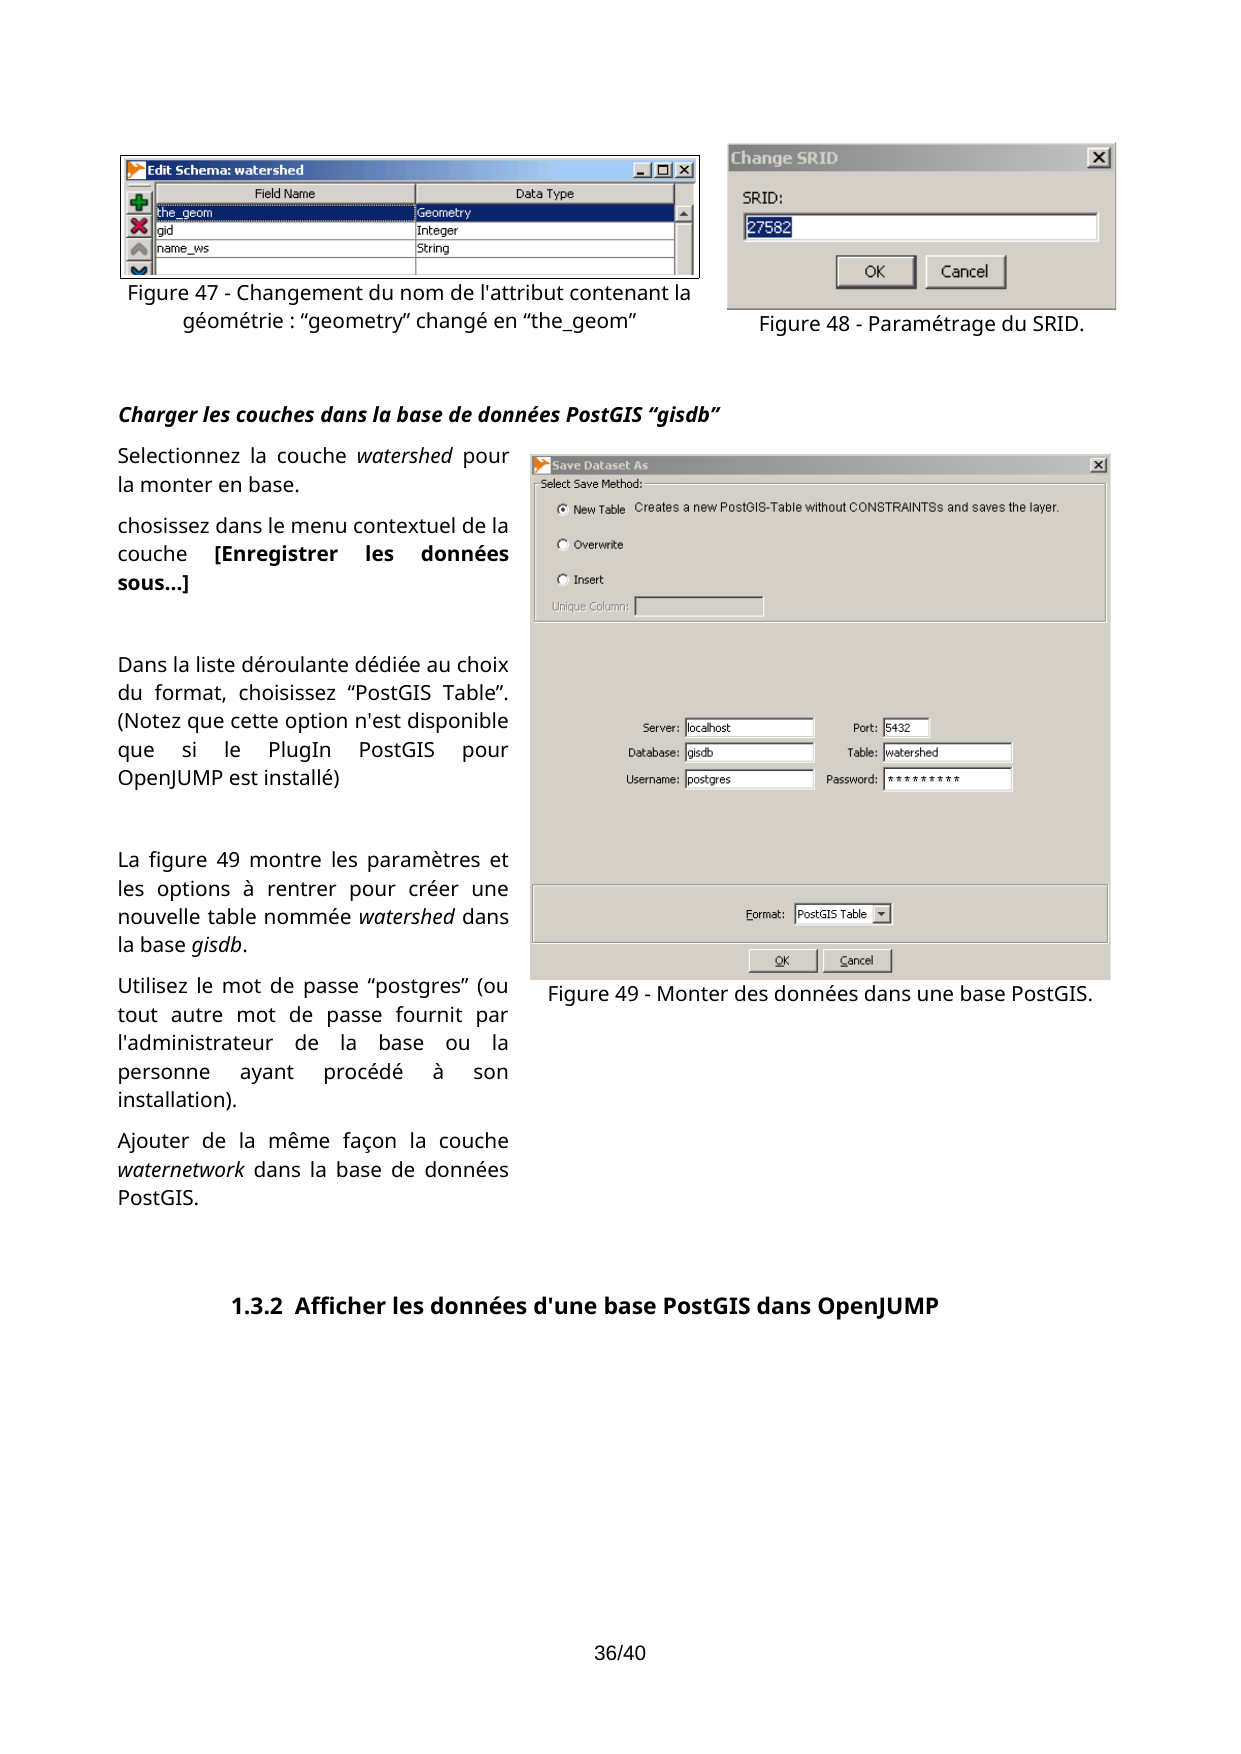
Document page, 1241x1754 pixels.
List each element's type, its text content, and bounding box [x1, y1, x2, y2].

picture [727, 142, 1117, 310]
table_header Selectionnez la couche watershed pour la monter en base. chosissez dans le menu contextuel de la couche [Enregistrer les données sous...] Dans la liste déroulante dédiée au choix du format, choisissez “PostGIS Table”. (Notez que cette option n'est disponible que si le PlugIn PostGIS pour OpenJUMP est installé) La figure 49 montre les paramètres et les options à rentrer pour créer une nouvelle table nommée watershed dans la base gisdb. Utilisez le mot de passe “postgres” (ou tout autre mot de passe fournit par l'administrateur de la base ou la personne ayant procédé à son installation). Ajouter de la même façon la couche waternetwork dans la base de données PostGIS. [117, 442, 509, 1265]
table_cell [721, 130, 1123, 142]
picture [123, 158, 696, 275]
table_cell [118, 130, 721, 142]
table_cell [721, 143, 1123, 376]
table_cell [118, 143, 721, 376]
table_header [509, 442, 1122, 1265]
text Charger les couches dans la base de données PostGIS “gisdb” [118, 401, 1122, 429]
list 1.3.2 Afficher les données d'une base PostGIS dans OpenJUMP [193, 1290, 1122, 1321]
table_header [118, 89, 1123, 129]
picture [529, 453, 1111, 980]
